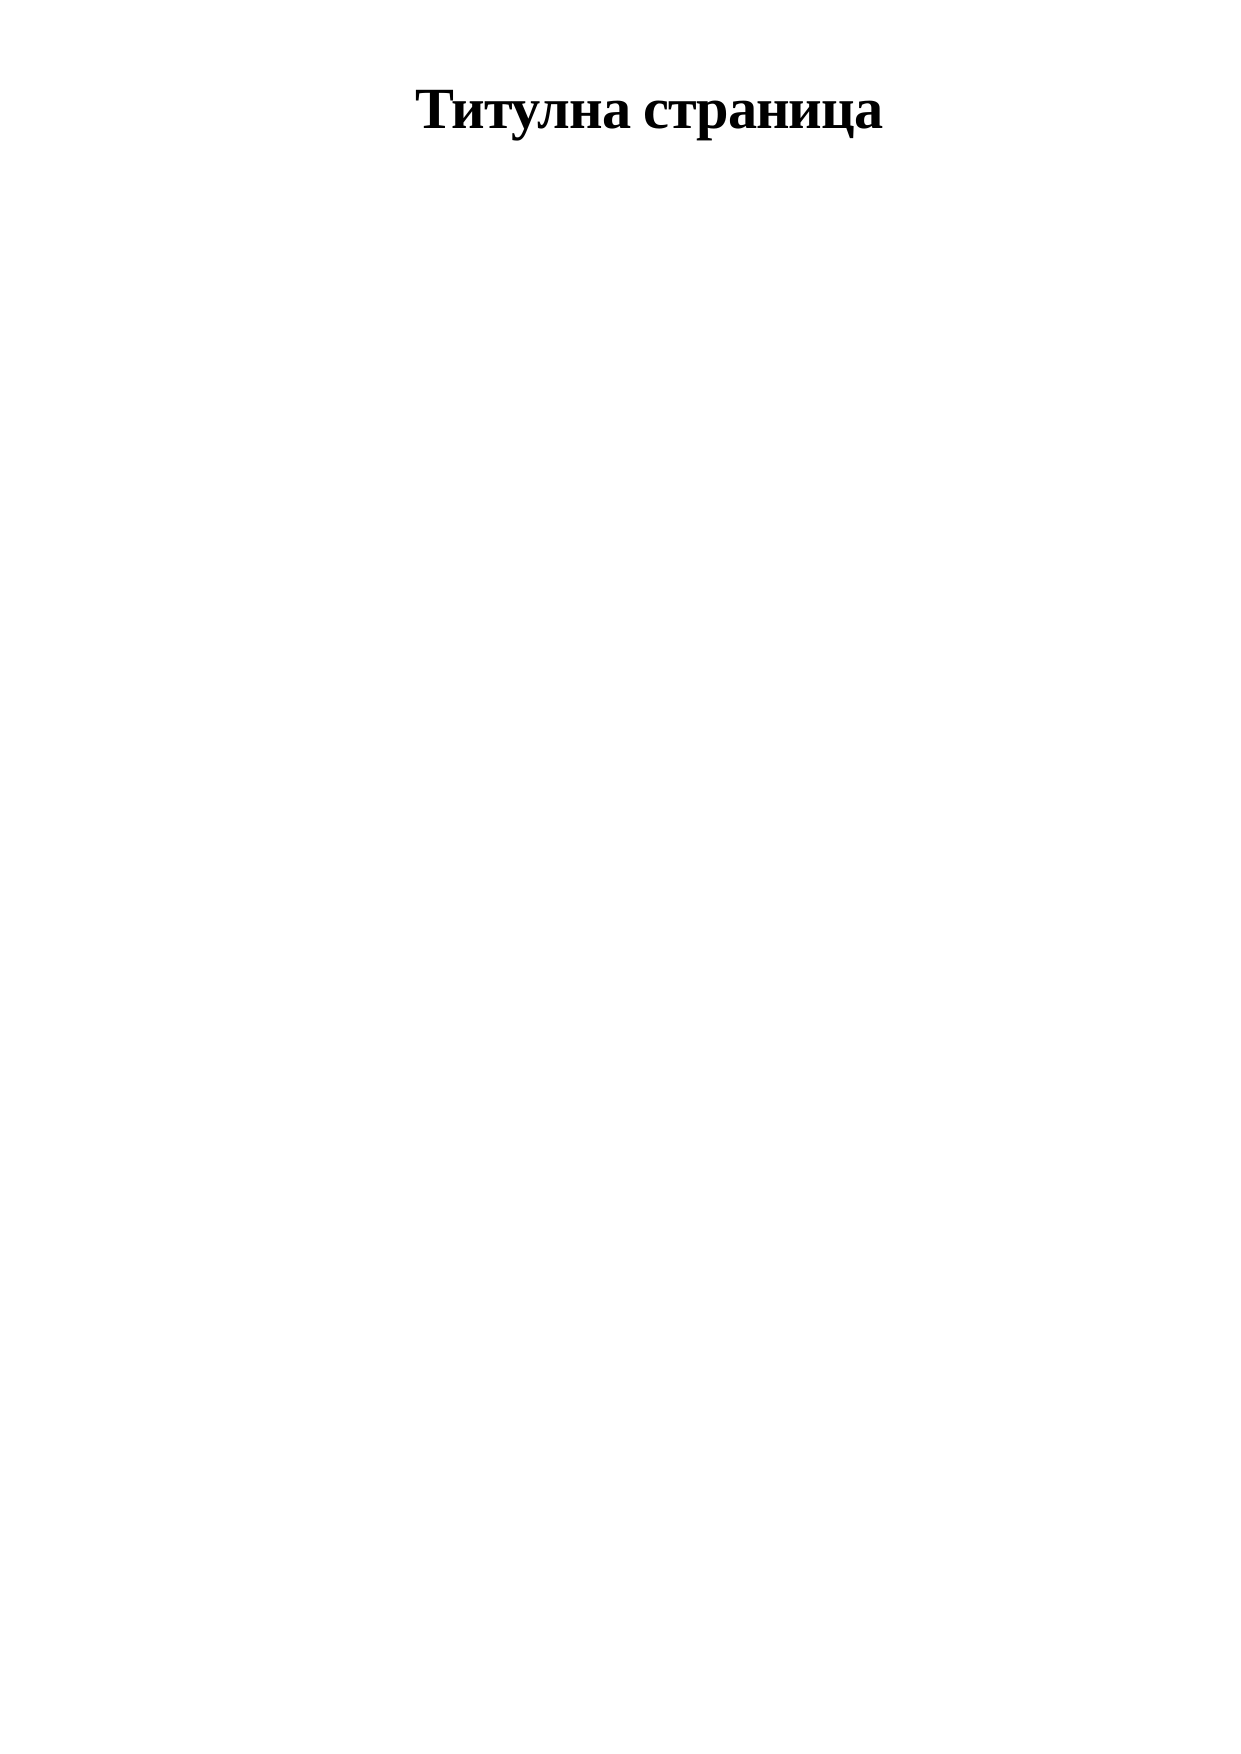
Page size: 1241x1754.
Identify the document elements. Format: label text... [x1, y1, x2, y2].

title Титулна страница [207, 74, 1092, 141]
